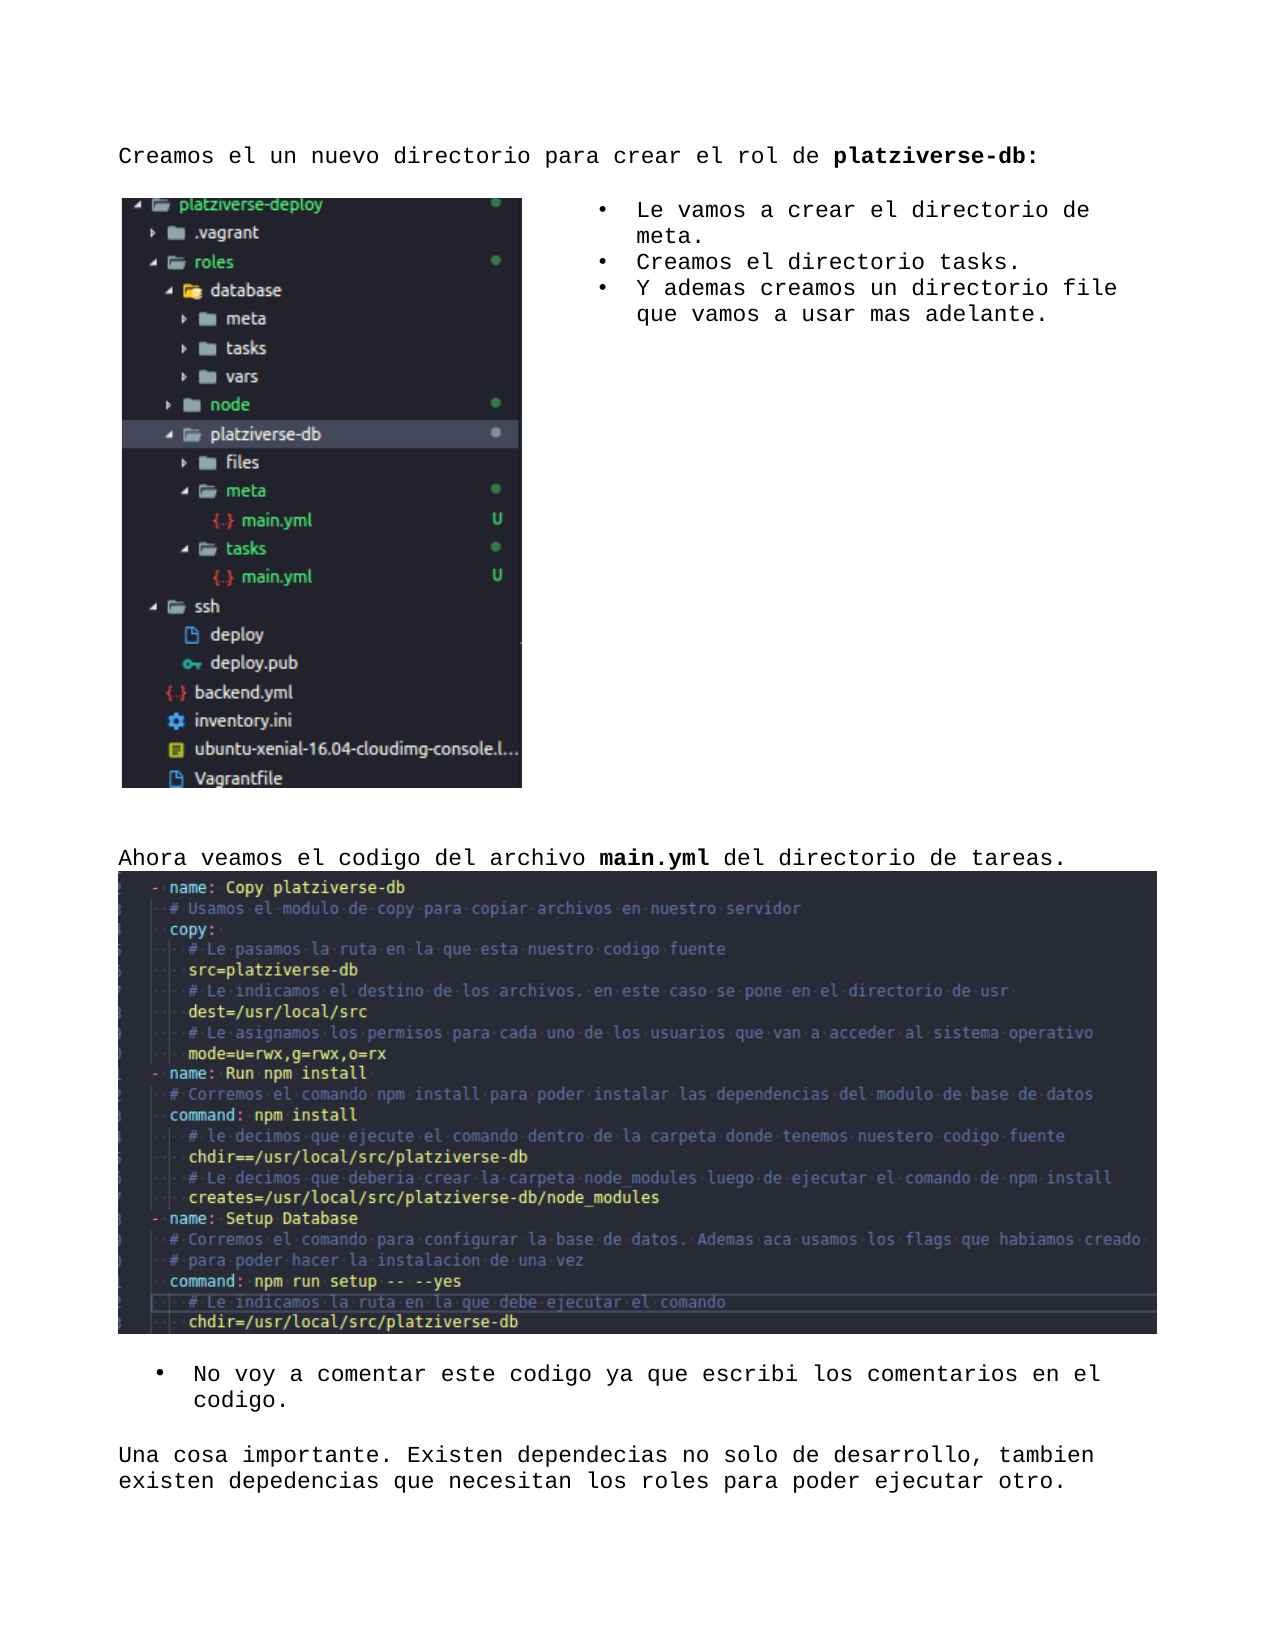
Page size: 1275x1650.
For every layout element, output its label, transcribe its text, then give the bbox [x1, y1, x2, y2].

list No voy a comentar este codigo ya que escribi los comentarios en el codigo. [156, 1362, 1157, 1414]
list Creamos el directorio tasks. [599, 251, 1157, 277]
list Y ademas creamos un directorio file que vamos a usar mas adelante. [599, 277, 1157, 328]
picture [118, 871, 1157, 1334]
text Una cosa importante. Existen dependecias no solo de desarrollo, tambien existen depedencias que necesitan los roles para poder ejecutar otro. [118, 1443, 1157, 1495]
picture [121, 198, 522, 788]
text Creamos el un nuevo directorio para crear el rol de platziverse-db: [118, 144, 1157, 170]
text Ahora veamos el codigo del archivo main.yml del directorio de tareas. [118, 846, 1157, 871]
list Le vamos a crear el directorio de meta. [599, 199, 1157, 251]
